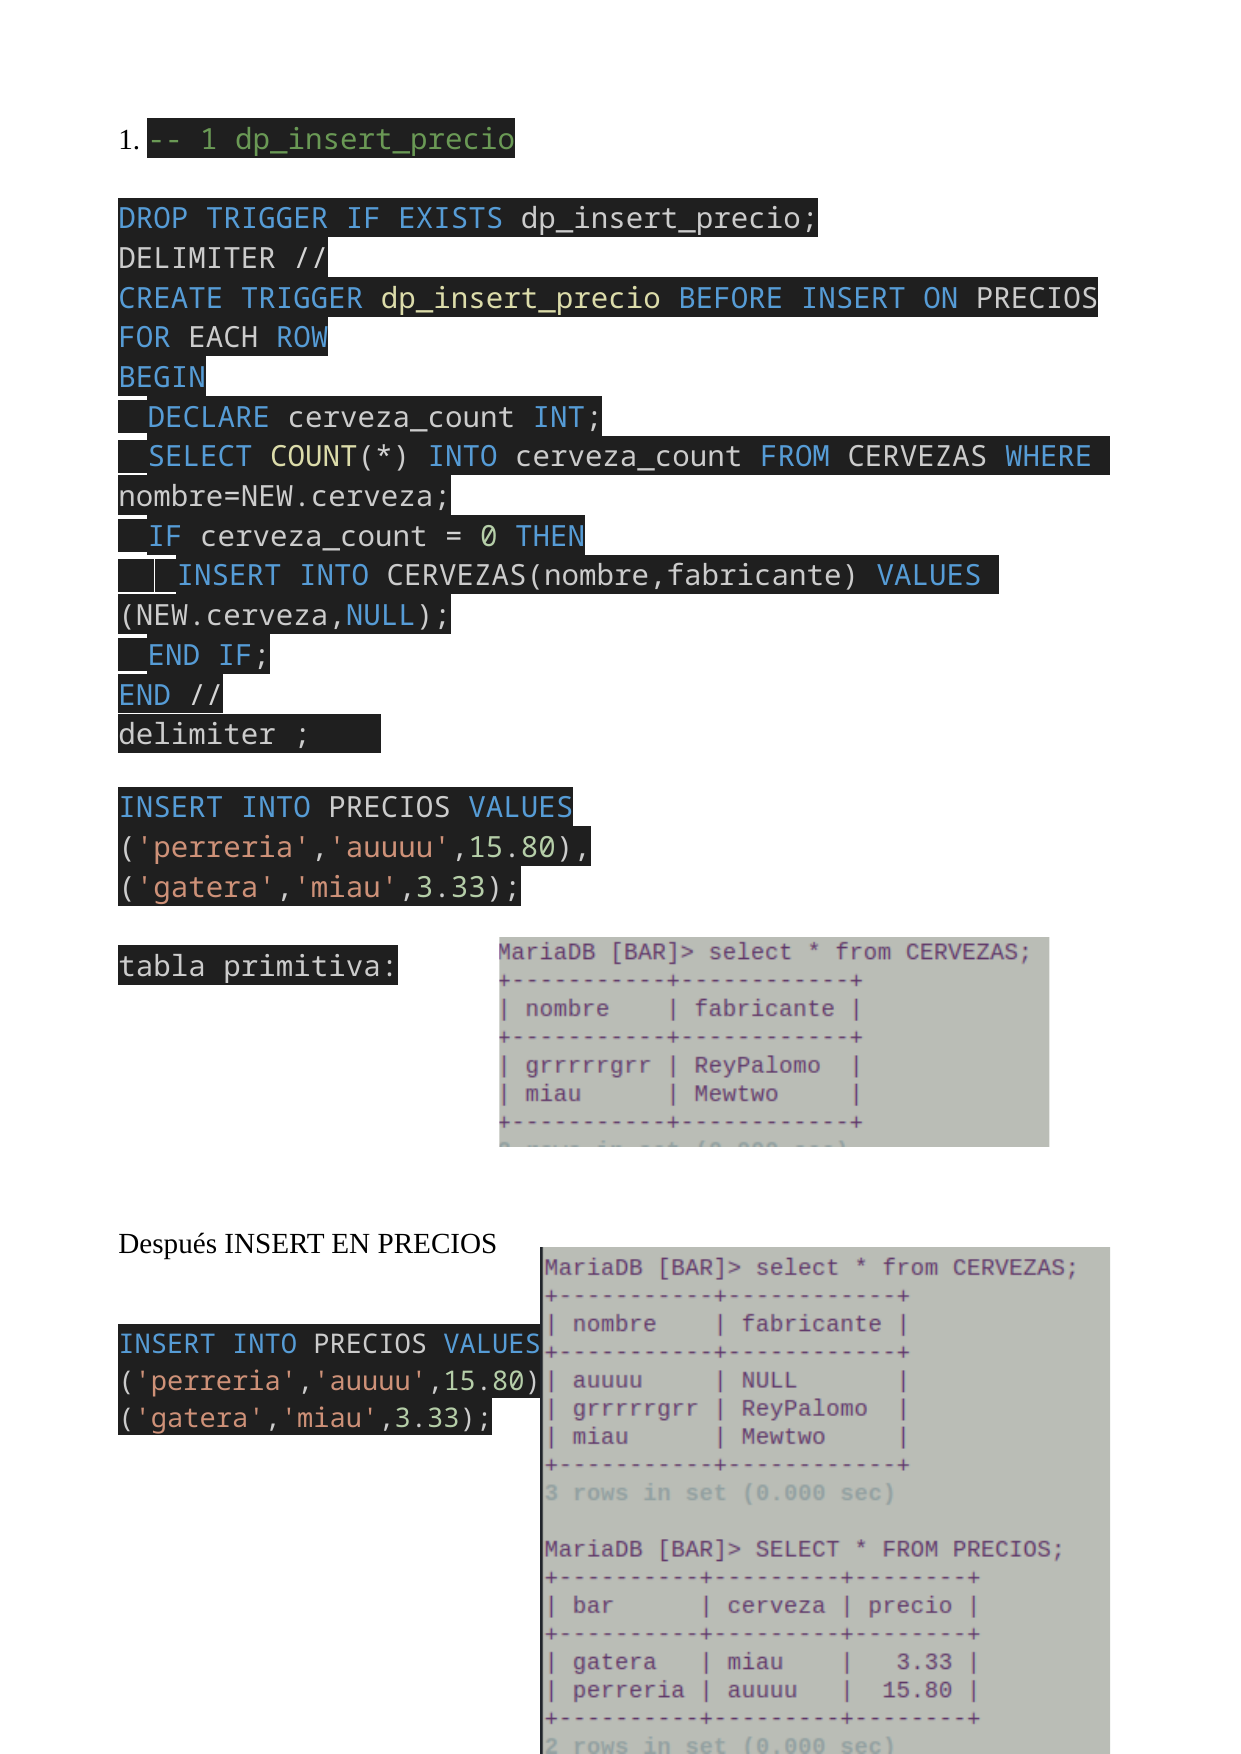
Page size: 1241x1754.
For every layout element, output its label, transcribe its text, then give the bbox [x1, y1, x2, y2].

text tabla primitiva: [118, 945, 499, 985]
text END // [118, 674, 1122, 713]
text END IF; [118, 634, 1122, 674]
text ('gatera','miau',3.33); [118, 866, 1122, 906]
text [1050, 945, 1122, 985]
text Después INSERT EN PRECIOS [118, 1226, 1122, 1259]
picture [540, 1247, 1111, 1754]
text IF cerveza_count = 0 THEN [118, 515, 1122, 555]
text FOR EACH ROW [118, 317, 1122, 356]
text delimiter ; [118, 713, 1122, 753]
text DROP TRIGGER IF EXISTS dp_insert_precio; [118, 197, 1122, 237]
text 1. -- 1 dp_insert_precio [118, 118, 1122, 158]
text BEGIN [118, 356, 1122, 396]
text DELIMITER // [118, 237, 1122, 277]
text DECLARE cerveza_count INT; [118, 396, 1122, 436]
text ('perreria','auuuu',15.80), [118, 1361, 540, 1398]
text INSERT INTO PRECIOS VALUES [118, 787, 1122, 826]
text INSERT INTO CERVEZAS(nombre,fabricante) VALUES (NEW.cerveza,NULL); [118, 555, 1122, 634]
text ('gatera','miau',3.33); [118, 1398, 540, 1435]
text INSERT INTO PRECIOS VALUES [118, 1324, 540, 1361]
text CREATE TRIGGER dp_insert_precio BEFORE INSERT ON PRECIOS [118, 277, 1122, 317]
picture [499, 937, 1050, 1147]
text ('perreria','auuuu',15.80), [118, 826, 1122, 866]
text SELECT COUNT(*) INTO cerveza_count FROM CERVEZAS WHERE nombre=NEW.cerveza; [118, 436, 1122, 515]
